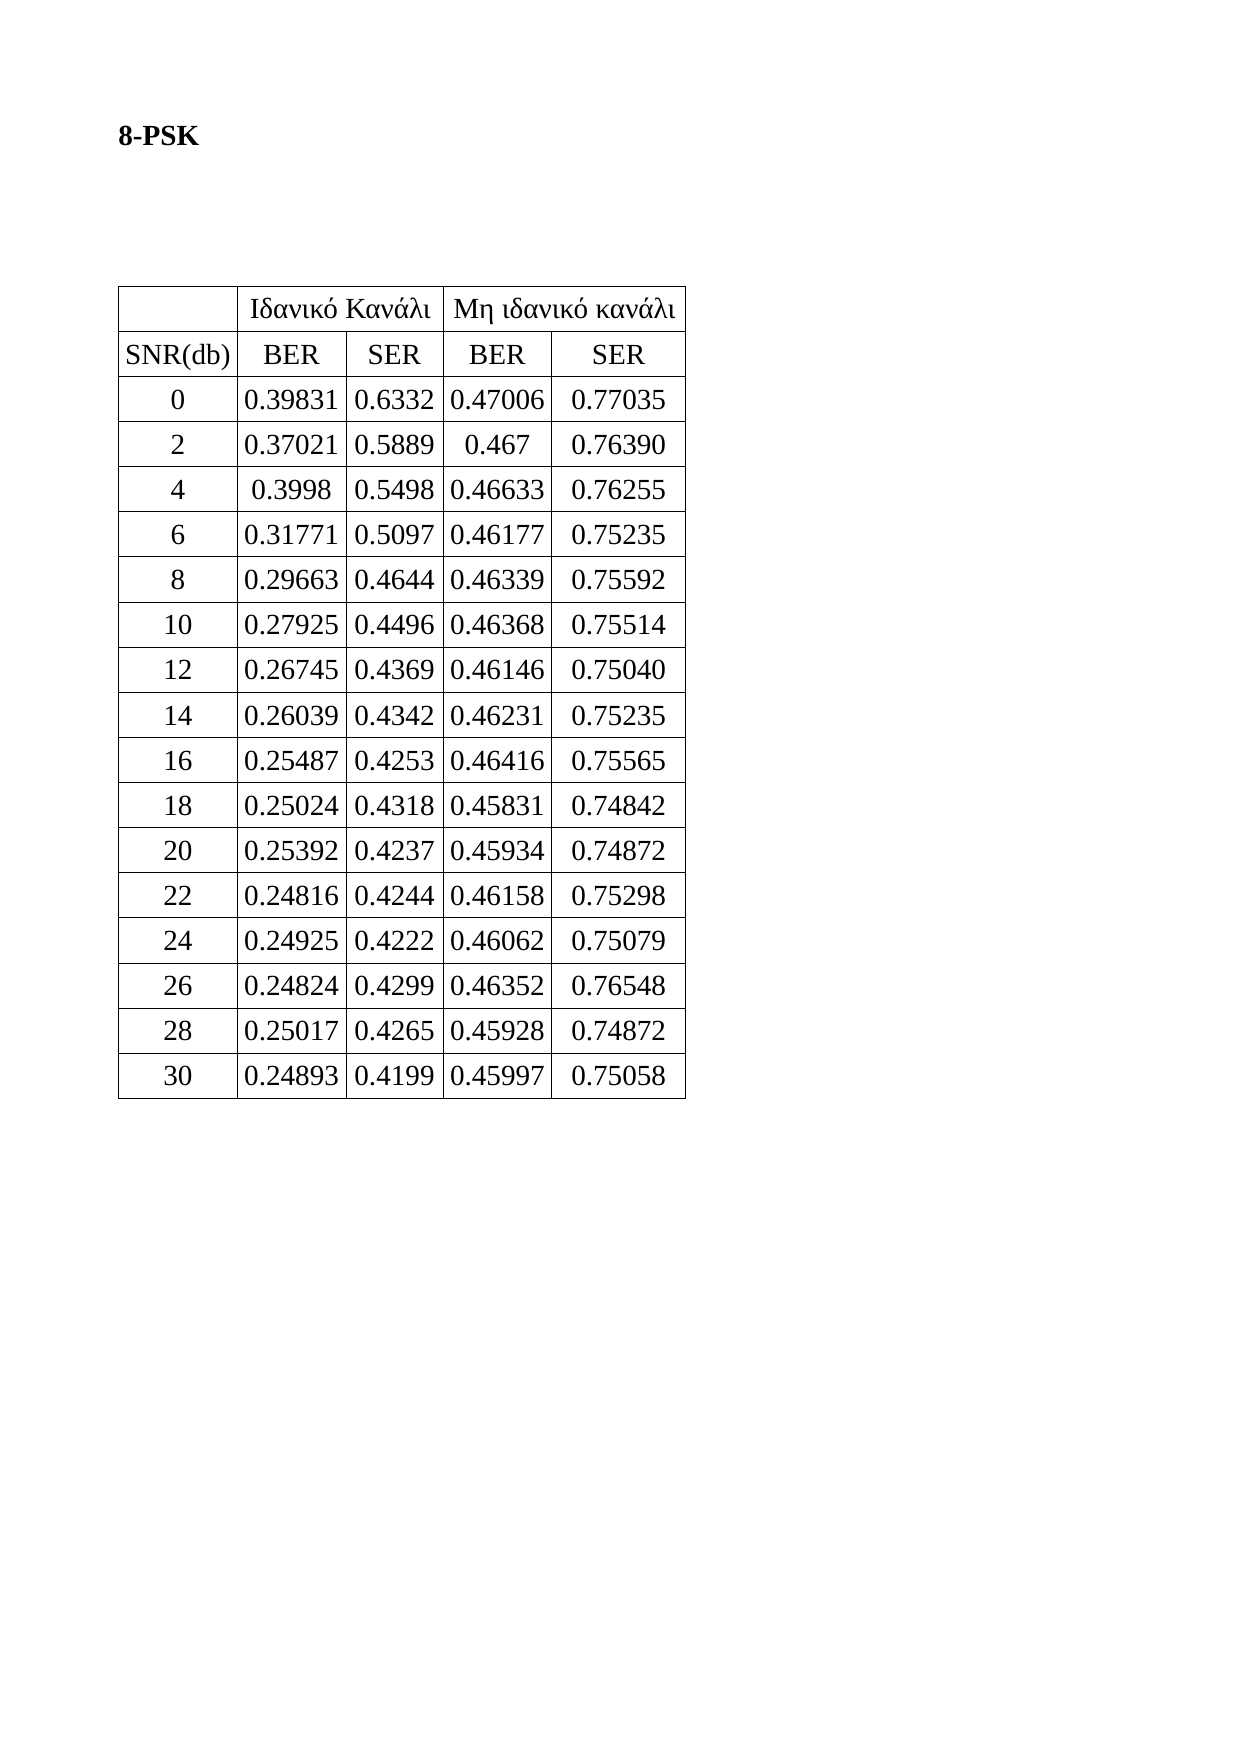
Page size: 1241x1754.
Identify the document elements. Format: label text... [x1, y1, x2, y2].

table_cell 20 [119, 828, 237, 872]
table_cell 0.46146 [444, 648, 551, 692]
table_cell 0.75235 [552, 512, 685, 556]
table_cell 0.74842 [552, 783, 685, 827]
table_cell 0.75040 [552, 648, 685, 692]
table_cell 12 [119, 648, 237, 692]
table_cell 0.75058 [552, 1054, 685, 1098]
table_cell 0 [119, 377, 237, 421]
table_cell 0.25392 [238, 828, 346, 872]
table_cell 8 [119, 557, 237, 602]
table_cell 0.45928 [444, 1009, 551, 1053]
table_cell 0.24893 [238, 1054, 346, 1098]
table_cell 0.46352 [444, 964, 551, 1007]
table_cell 0.31771 [238, 512, 346, 556]
table_cell 26 [119, 964, 237, 1007]
text 8-PSK [118, 118, 1122, 152]
table_cell 0.3998 [238, 467, 346, 511]
table_cell 0.25487 [238, 738, 346, 782]
table_cell 0.5889 [347, 422, 443, 466]
table_cell 24 [119, 918, 237, 962]
table_cell 0.29663 [238, 557, 346, 602]
table_cell 0.24816 [238, 873, 346, 917]
table_cell 0.75514 [552, 603, 685, 647]
table_cell 0.76390 [552, 422, 685, 466]
table_cell 0.25024 [238, 783, 346, 827]
table_cell 0.4318 [347, 783, 443, 827]
table_cell 4 [119, 467, 237, 511]
table_cell 0.467 [444, 422, 551, 466]
table_cell 0.25017 [238, 1009, 346, 1053]
table_cell 0.4237 [347, 828, 443, 872]
table_cell 28 [119, 1009, 237, 1053]
table_cell SNR(db) [119, 332, 237, 376]
table_cell 0.46368 [444, 603, 551, 647]
table_cell 0.46158 [444, 873, 551, 917]
table_cell 0.75235 [552, 693, 685, 737]
table_cell 0.46633 [444, 467, 551, 511]
table_cell 0.46062 [444, 918, 551, 962]
table_cell 10 [119, 603, 237, 647]
table_cell 30 [119, 1054, 237, 1098]
table_cell 0.24824 [238, 964, 346, 1007]
table_cell 2 [119, 422, 237, 466]
table_cell 0.5097 [347, 512, 443, 556]
table_cell BER [238, 332, 346, 376]
table_cell SER [347, 332, 443, 376]
table_cell 14 [119, 693, 237, 737]
table_cell 0.76548 [552, 964, 685, 1007]
table_cell 0.75298 [552, 873, 685, 917]
table_cell 16 [119, 738, 237, 782]
table_cell BER [444, 332, 551, 376]
table_cell 22 [119, 873, 237, 917]
table_cell 0.75079 [552, 918, 685, 962]
table_cell 0.45831 [444, 783, 551, 827]
table_header Ιδανικό Κανάλι [238, 287, 443, 331]
table_cell 0.76255 [552, 467, 685, 511]
table_cell 0.74872 [552, 828, 685, 872]
table_cell 0.46231 [444, 693, 551, 737]
table_cell 0.27925 [238, 603, 346, 647]
table_cell 0.47006 [444, 377, 551, 421]
table_header [119, 287, 237, 331]
table_cell 0.77035 [552, 377, 685, 421]
table_cell 0.75565 [552, 738, 685, 782]
table_cell 0.4253 [347, 738, 443, 782]
table_cell 6 [119, 512, 237, 556]
table_cell 0.4199 [347, 1054, 443, 1098]
table_cell 0.39831 [238, 377, 346, 421]
table_cell 0.4299 [347, 964, 443, 1007]
table_cell 0.4265 [347, 1009, 443, 1053]
table_cell 0.4496 [347, 603, 443, 647]
table_cell 0.26745 [238, 648, 346, 692]
table_cell 0.4342 [347, 693, 443, 737]
table_header Μη ιδανικό κανάλι [444, 287, 685, 331]
table_cell 0.46177 [444, 512, 551, 556]
table_cell 0.5498 [347, 467, 443, 511]
table_cell 0.46339 [444, 557, 551, 602]
table_cell 0.46416 [444, 738, 551, 782]
table_cell 0.4369 [347, 648, 443, 692]
table_cell 0.74872 [552, 1009, 685, 1053]
table_cell 0.75592 [552, 557, 685, 602]
table_cell 0.4222 [347, 918, 443, 962]
table_cell SER [552, 332, 685, 376]
table_cell 0.26039 [238, 693, 346, 737]
table_cell 18 [119, 783, 237, 827]
table_cell 0.4644 [347, 557, 443, 602]
table_cell 0.24925 [238, 918, 346, 962]
table_cell 0.45997 [444, 1054, 551, 1098]
table_cell 0.6332 [347, 377, 443, 421]
table_cell 0.37021 [238, 422, 346, 466]
table_cell 0.4244 [347, 873, 443, 917]
table_cell 0.45934 [444, 828, 551, 872]
